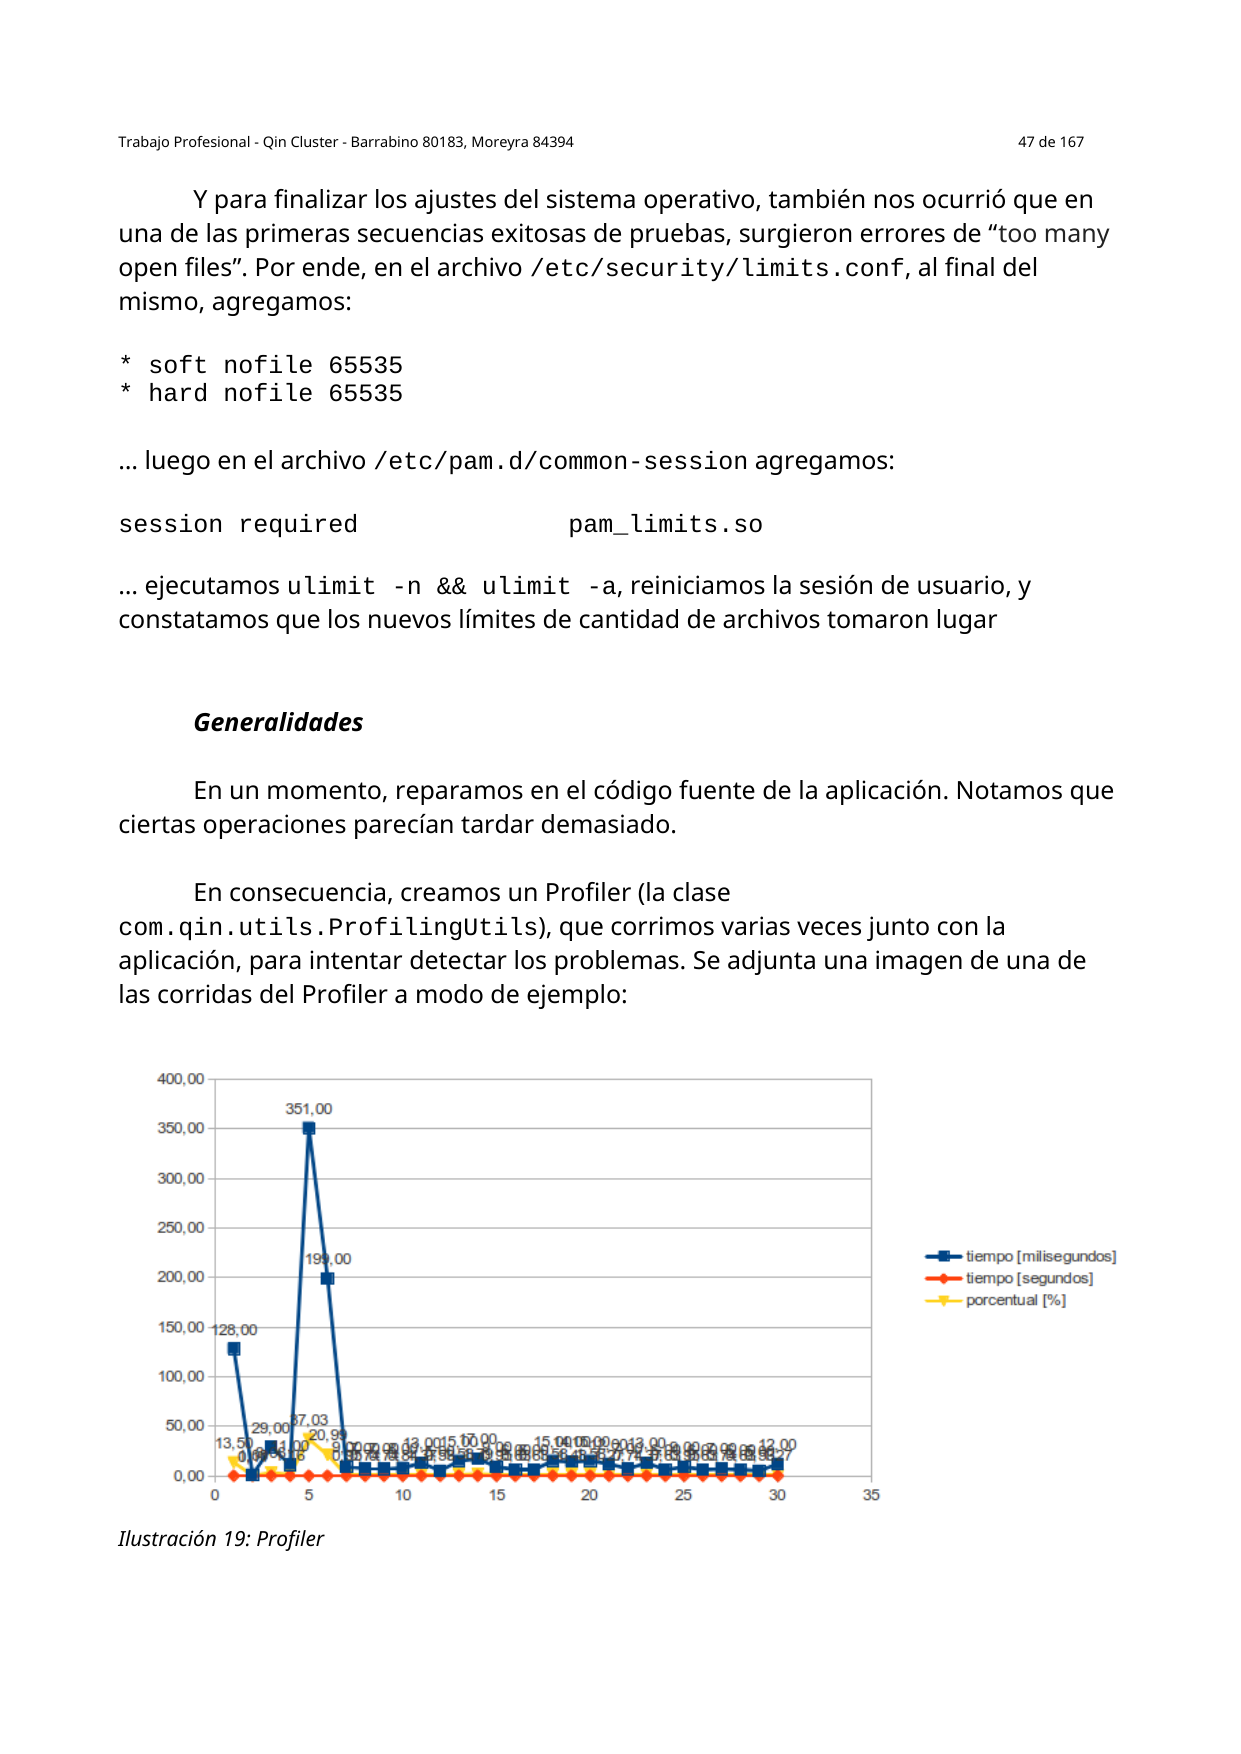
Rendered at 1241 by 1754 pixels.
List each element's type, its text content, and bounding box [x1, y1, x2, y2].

text … luego en el archivo /etc/pam.d/common-session agregamos: [118, 443, 1122, 477]
text * hard nofile 65535 [118, 381, 1122, 409]
picture [118, 1057, 1123, 1525]
text * soft nofile 65535 [118, 352, 1122, 381]
text Generalidades [118, 704, 1122, 738]
text … ejecutamos ulimit -n && ulimit -a, reiniciamos la sesión de usuario, y constatamos que los nuevos límites de cantidad de archivos tomaron lugar [118, 568, 1122, 636]
text session required pam_limits.so [118, 511, 1122, 539]
text Y para finalizar los ajustes del sistema operativo, también nos ocurrió que en una de las primeras secuencias exitosas de pruebas, surgieron errores de “too many open files”. Por ende, en el archivo /etc/security/limits.conf, al final del mismo, agregamos: [118, 182, 1122, 318]
text Ilustración 19: Profiler [118, 1525, 1122, 1553]
text En un momento, reparamos en el código fuente de la aplicación. Notamos que ciertas operaciones parecían tardar demasiado. [118, 772, 1122, 841]
text En consecuencia, creamos un Profiler (la clase com.qin.utils.ProfilingUtils), que corrimos varias veces junto con la aplicación, para intentar detectar los problemas. Se adjunta una imagen de una de las corridas del Profiler a modo de ejemplo: [118, 875, 1122, 1011]
